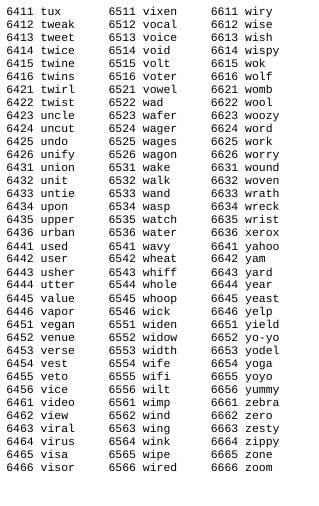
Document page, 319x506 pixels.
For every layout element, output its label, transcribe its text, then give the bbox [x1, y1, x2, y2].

text 6412 tweak [6, 19, 108, 32]
text 6612 wise [211, 19, 313, 32]
text 6651 yield [211, 318, 313, 331]
text 6416 twins [6, 71, 108, 84]
text 6411 tux [6, 6, 108, 19]
text 6522 wad [108, 97, 211, 110]
text 6641 yahoo [211, 240, 313, 253]
text 6532 walk [108, 175, 211, 188]
text 6531 wake [108, 162, 211, 175]
text 6533 wand [108, 188, 211, 201]
text 6632 woven [211, 175, 313, 188]
text 6442 user [6, 253, 108, 266]
text 6566 wired [108, 462, 211, 475]
text 6644 year [211, 279, 313, 292]
text 6655 yoyo [211, 371, 313, 383]
text 6552 widow [108, 331, 211, 344]
text 6626 worry [211, 149, 313, 162]
text 6535 watch [108, 214, 211, 227]
text 6425 undo [6, 136, 108, 149]
text 6666 zoom [211, 462, 313, 475]
text 6625 work [211, 136, 313, 149]
text 6464 virus [6, 436, 108, 449]
text 6534 wasp [108, 201, 211, 214]
text 6512 vocal [108, 19, 211, 32]
text 6455 veto [6, 371, 108, 383]
text 6434 upon [6, 201, 108, 214]
text 6653 yodel [211, 344, 313, 357]
text 6542 wheat [108, 253, 211, 266]
text 6525 wages [108, 136, 211, 149]
text 6435 upper [6, 214, 108, 227]
text 6445 value [6, 292, 108, 305]
text 6536 water [108, 227, 211, 240]
text 6454 vest [6, 357, 108, 371]
text 6551 widen [108, 318, 211, 331]
text 6521 vowel [108, 84, 211, 97]
text 6463 viral [6, 423, 108, 436]
text 6516 voter [108, 71, 211, 84]
text 6623 woozy [211, 110, 313, 123]
text 6515 volt [108, 58, 211, 71]
text 6511 vixen [108, 6, 211, 19]
text 6524 wager [108, 123, 211, 136]
text 6453 verse [6, 344, 108, 357]
text 6636 xerox [211, 227, 313, 240]
text 6622 wool [211, 97, 313, 110]
text 6621 womb [211, 84, 313, 97]
text 6546 wick [108, 305, 211, 318]
text 6561 wimp [108, 397, 211, 409]
text 6446 vapor [6, 305, 108, 318]
text 6426 unify [6, 149, 108, 162]
text 6565 wipe [108, 449, 211, 462]
text 6664 zippy [211, 436, 313, 449]
text 6615 wok [211, 58, 313, 71]
text 6631 wound [211, 162, 313, 175]
text 6451 vegan [6, 318, 108, 331]
text 6665 zone [211, 449, 313, 462]
text 6413 tweet [6, 32, 108, 45]
text 6613 wish [211, 32, 313, 45]
text 6614 wispy [211, 45, 313, 58]
text 6456 vice [6, 383, 108, 397]
text 6652 yo-yo [211, 331, 313, 344]
text 6661 zebra [211, 397, 313, 409]
text 6414 twice [6, 45, 108, 58]
text 6452 venue [6, 331, 108, 344]
text 6553 width [108, 344, 211, 357]
text 6646 yelp [211, 305, 313, 318]
text 6611 wiry [211, 6, 313, 19]
text 6441 used [6, 240, 108, 253]
text 6541 wavy [108, 240, 211, 253]
text 6643 yard [211, 266, 313, 279]
text 6662 zero [211, 409, 313, 423]
text 6564 wink [108, 436, 211, 449]
text 6633 wrath [211, 188, 313, 201]
text 6444 utter [6, 279, 108, 292]
text 6415 twine [6, 58, 108, 71]
text 6443 usher [6, 266, 108, 279]
text 6514 void [108, 45, 211, 58]
text 6545 whoop [108, 292, 211, 305]
text 6562 wind [108, 409, 211, 423]
text 6634 wreck [211, 201, 313, 214]
text 6466 visor [6, 462, 108, 475]
text 6645 yeast [211, 292, 313, 305]
text 6422 twist [6, 97, 108, 110]
text 6555 wifi [108, 371, 211, 383]
text 6635 wrist [211, 214, 313, 227]
text 6656 yummy [211, 383, 313, 397]
text 6624 word [211, 123, 313, 136]
text 6556 wilt [108, 383, 211, 397]
text 6465 visa [6, 449, 108, 462]
text 6436 urban [6, 227, 108, 240]
text 6543 whiff [108, 266, 211, 279]
text 6642 yam [211, 253, 313, 266]
text 6526 wagon [108, 149, 211, 162]
text 6462 view [6, 409, 108, 423]
text 6654 yoga [211, 357, 313, 371]
text 6421 twirl [6, 84, 108, 97]
text 6432 unit [6, 175, 108, 188]
text 6513 voice [108, 32, 211, 45]
text 6431 union [6, 162, 108, 175]
text 6544 whole [108, 279, 211, 292]
text 6563 wing [108, 423, 211, 436]
text 6523 wafer [108, 110, 211, 123]
text 6461 video [6, 397, 108, 409]
text 6423 uncle [6, 110, 108, 123]
text 6554 wife [108, 357, 211, 371]
text 6663 zesty [211, 423, 313, 436]
text 6433 untie [6, 188, 108, 201]
text 6424 uncut [6, 123, 108, 136]
text 6616 wolf [211, 71, 313, 84]
